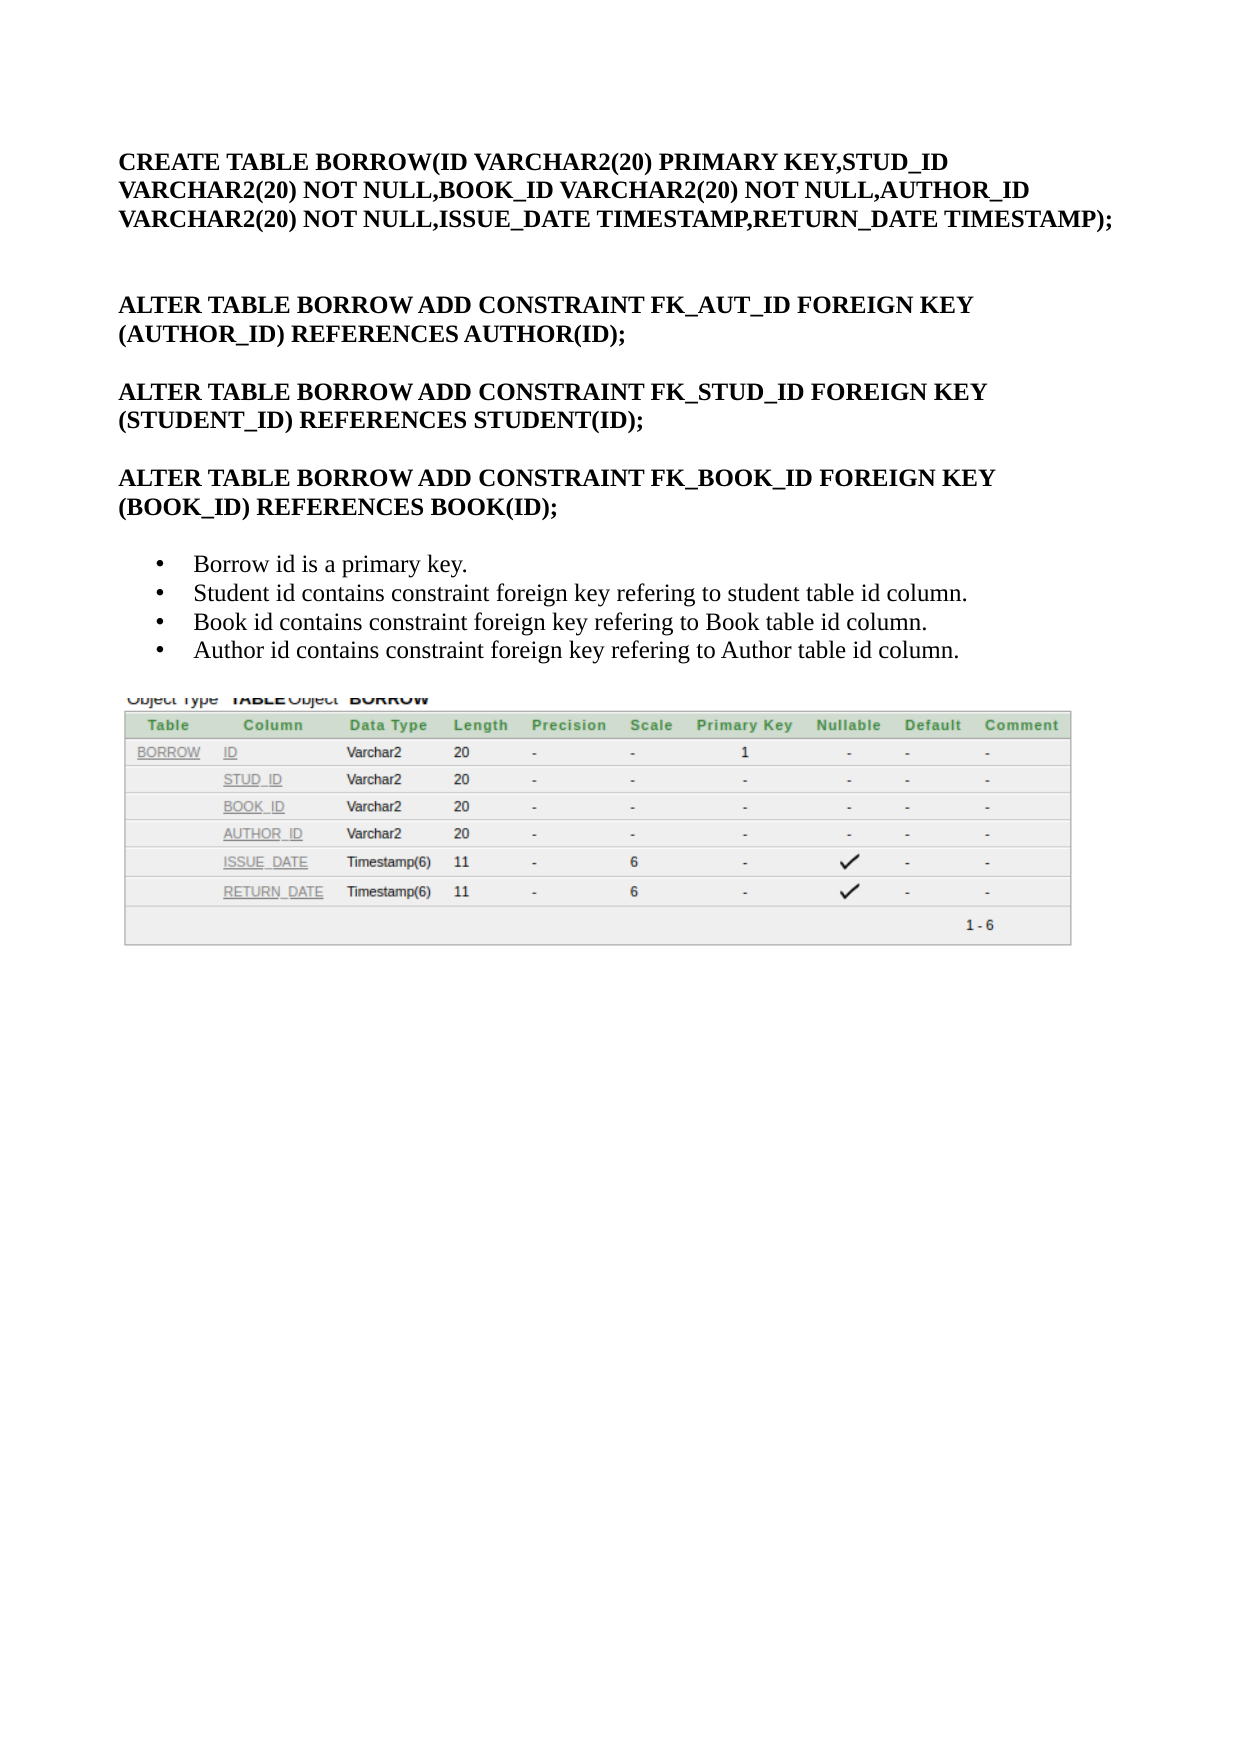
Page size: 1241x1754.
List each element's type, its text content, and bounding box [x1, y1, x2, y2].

text CREATE TABLE BORROW(ID VARCHAR2(20) PRIMARY KEY,STUD_ID VARCHAR2(20) NOT NULL,BOOK_ID VARCHAR2(20) NOT NULL,AUTHOR_ID VARCHAR2(20) NOT NULL,ISSUE_DATE TIMESTAMP,RETURN_DATE TIMESTAMP); [118, 147, 1122, 233]
list Student id contains constraint foreign key refering to student table id column. [156, 578, 1122, 607]
text ALTER TABLE BORROW ADD CONSTRAINT FK_BOOK_ID FOREIGN KEY (BOOK_ID) REFERENCES BOOK(ID); [118, 463, 1122, 521]
list Book id contains constraint foreign key refering to Book table id column. [156, 607, 1122, 636]
list Author id contains constraint foreign key refering to Author table id column. [156, 636, 1122, 664]
text ALTER TABLE BORROW ADD CONSTRAINT FK_AUT_ID FOREIGN KEY (AUTHOR_ID) REFERENCES AUTHOR(ID); [118, 291, 1122, 348]
picture [118, 698, 1123, 965]
list Borrow id is a primary key. [156, 549, 1122, 578]
text ALTER TABLE BORROW ADD CONSTRAINT FK_STUD_ID FOREIGN KEY (STUDENT_ID) REFERENCES STUDENT(ID); [118, 377, 1122, 434]
